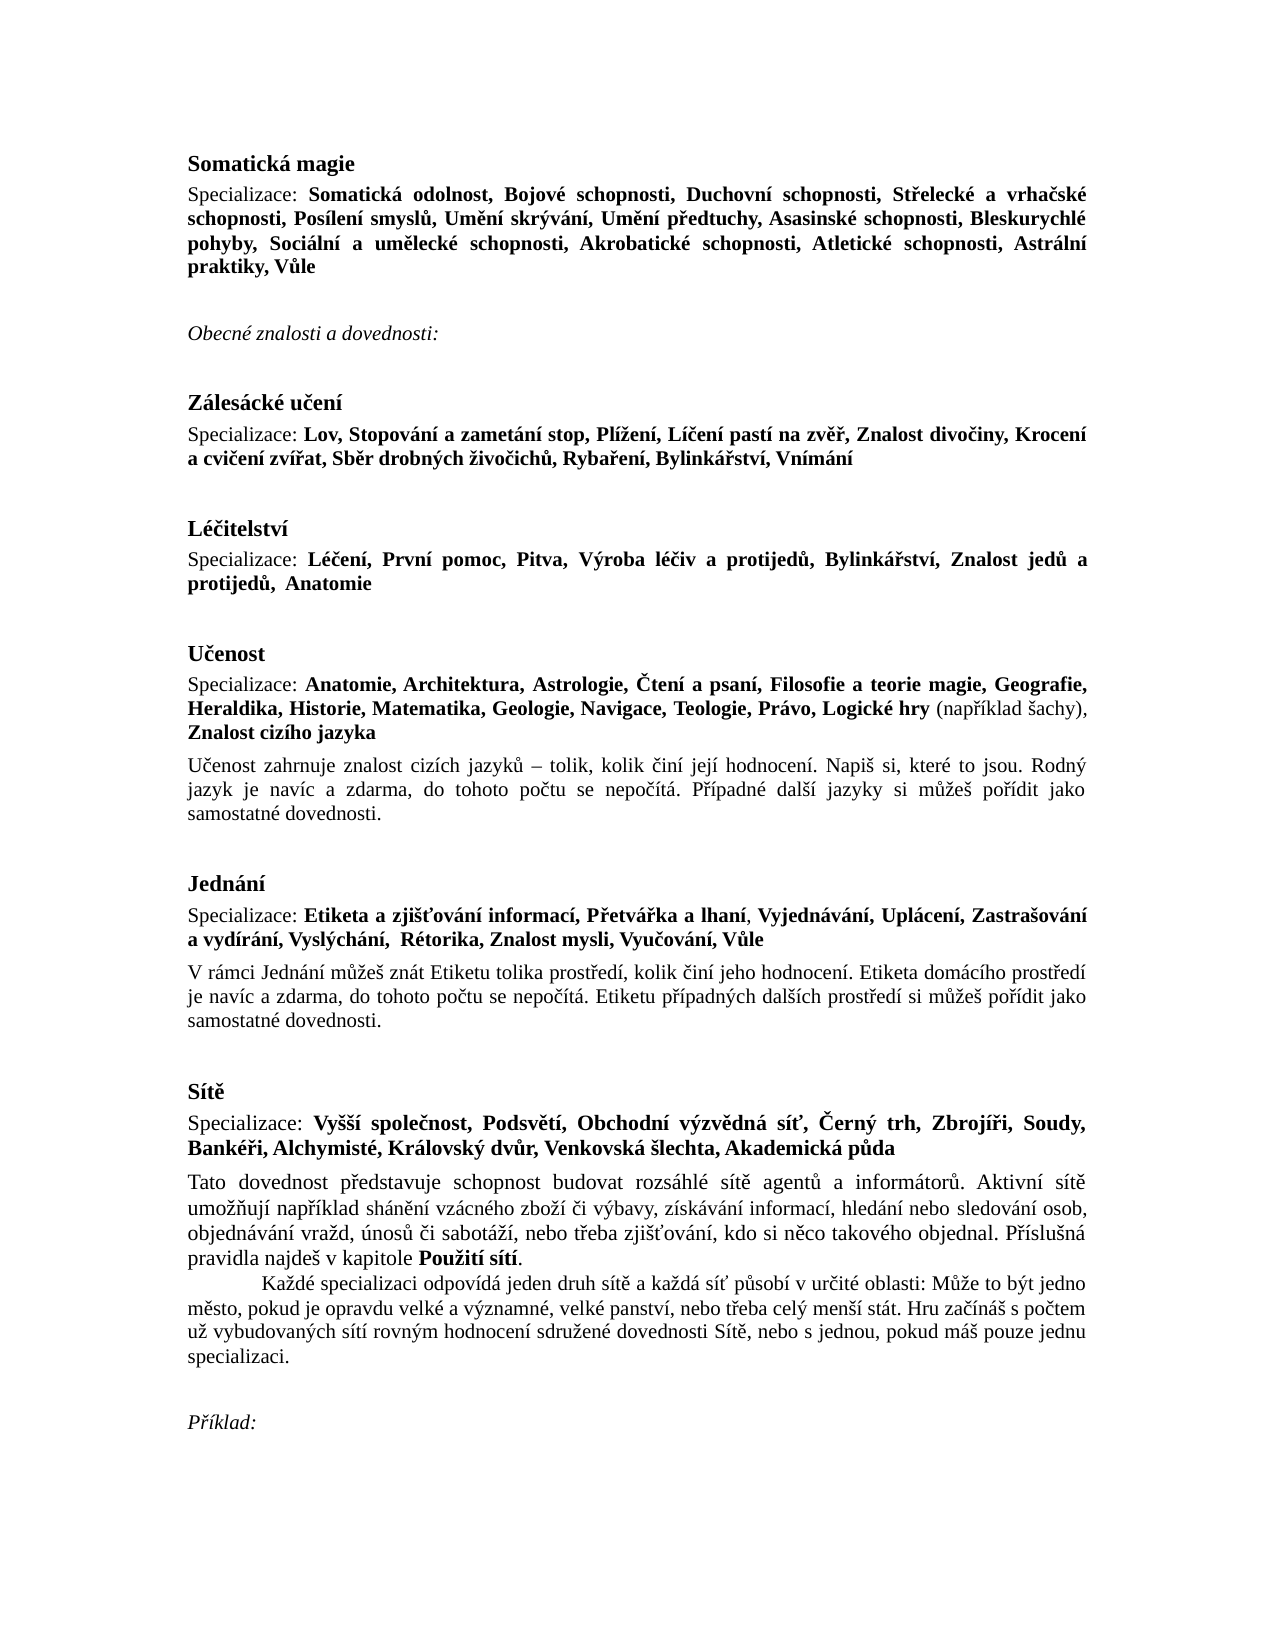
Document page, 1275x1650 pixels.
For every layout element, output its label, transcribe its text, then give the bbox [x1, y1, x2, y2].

text Specializace: Vyšší společnost, Podsvětí, Obchodní výzvědná síť, Černý trh, Zbrojíři, Soudy, Bankéři, Alchymisté, Královský dvůr, Venkovská šlechta, Akademická půda [187, 1110, 1087, 1160]
text Specializace: Léčení, První pomoc, Pitva, Výroba léčiv a protijedů, Bylinkářství, Znalost jedů a protijedů, Anatomie [187, 547, 1087, 595]
text Tato dovednost představuje schopnost budovat rozsáhlé sítě agentů a informátorů. Aktivní sítě umožňují například shánění vzácného zboží či výbavy, získávání informací, hledání nebo sledování osob, objednávání vražd, únosů či sabotáží, nebo třeba zjišťování, kdo si něco takového objednal. Příslušná pravidla najdeš v kapitole Použití sítí. Každé specializaci odpovídá jeden druh sítě a každá síť působí v určité oblasti: Může to být jedno město, pokud je opravdu velké a významné, velké panství, nebo třeba celý menší stát. Hru začínáš s počtem už vybudovaných sítí rovným hodnocení sdružené dovednosti Sítě, nebo s jednou, pokud máš pouze jednu specializaci. [187, 1169, 1087, 1368]
text Specializace: Anatomie, Architektura, Astrologie, Čtení a psaní, Filosofie a teorie magie, Geografie, Heraldika, Historie, Matematika, Geologie, Navigace, Teologie, Právo, Logické hry (například šachy), Znalost cizího jazyka [187, 672, 1087, 744]
text Učenost zahrnuje znalost cizích jazyků – tolik, kolik činí její hodnocení. Napiš si, které to jsou. Rodný jazyk je navíc a zdarma, do tohoto počtu se nepočítá. Případné další jazyky si můžeš pořídit jako samostatné dovednosti. [187, 753, 1087, 825]
text Specializace: Etiketa a zjišťování informací, Přetvářka a lhaní, Vyjednávání, Uplácení, Zastrašování a vydírání, Vyslýchání, Rétorika, Znalost mysli, Vyučování, Vůle [187, 902, 1087, 951]
subtitle Zálesácké učení [187, 389, 1087, 416]
subtitle Léčitelství [187, 514, 1087, 541]
subtitle Jednání [187, 870, 1087, 897]
subtitle Učenost [187, 640, 1087, 666]
subtitle Somatická magie [187, 150, 1087, 176]
text Specializace: Lov, Stopování a zametání stop, Plížení, Líčení pastí na zvěř, Znalost divočiny, Krocení a cvičení zvířat, Sběr drobných živočichů, Rybaření, Bylinkářství, Vnímání [187, 422, 1087, 470]
text Obecné znalosti a dovednosti: [187, 321, 1087, 344]
text V rámci Jednání můžeš znát Etiketu tolika prostředí, kolik činí jeho hodnocení. Etiketa domácího prostředí je navíc a zdarma, do tohoto počtu se nepočítá. Etiketu případných dalších prostředí si můžeš pořídit jako samostatné dovednosti. [187, 959, 1087, 1032]
text Příklad: [187, 1409, 1087, 1434]
subtitle Sítě [187, 1078, 1087, 1104]
text Specializace: Somatická odolnost, Bojové schopnosti, Duchovní schopnosti, Střelecké a vrhačské schopnosti, Posílení smyslů, Umění skrývání, Umění předtuchy, Asasinské schopnosti, Bleskurychlé pohyby, Sociální a umělecké schopnosti, Akrobatické schopnosti, Atletické schopnosti, Astrální praktiky, Vůle [187, 182, 1087, 278]
